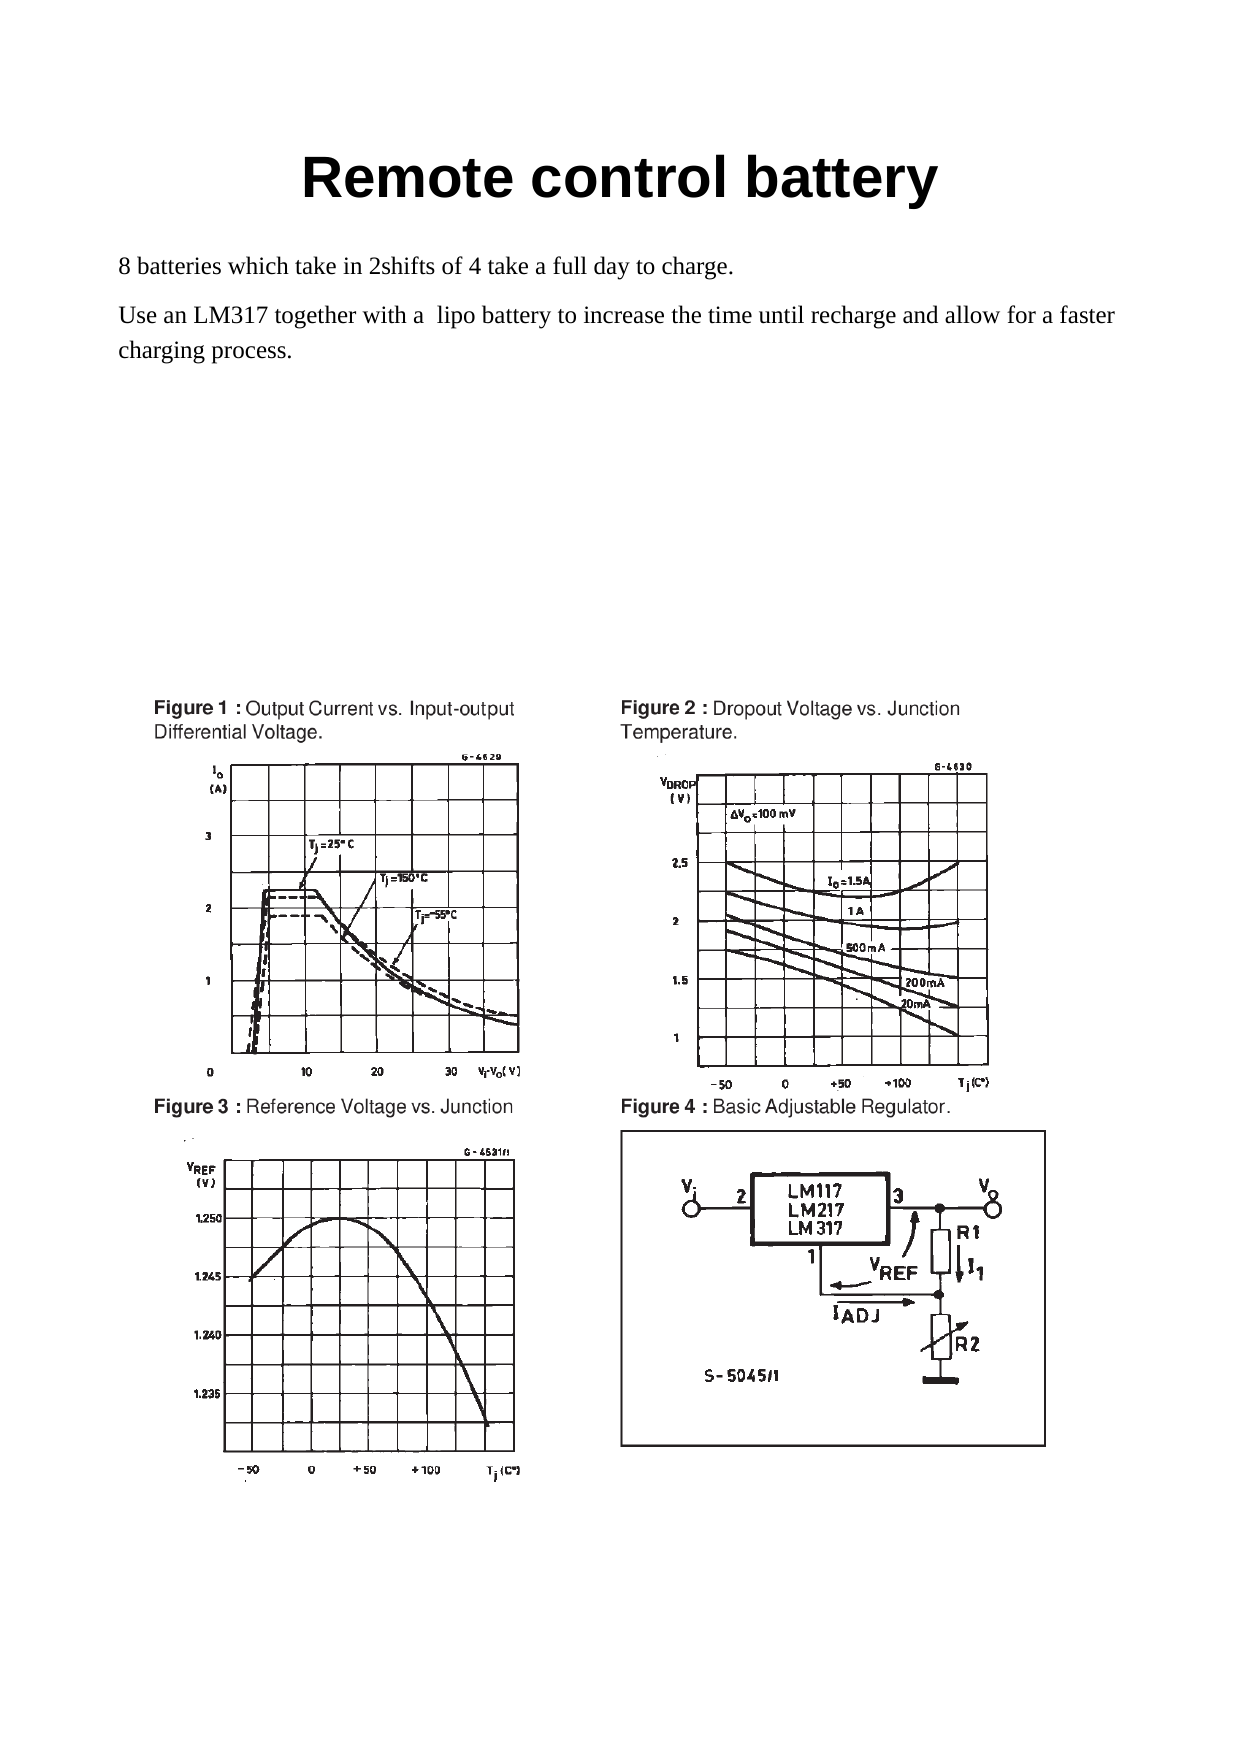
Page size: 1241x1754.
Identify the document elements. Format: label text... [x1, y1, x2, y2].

title Remote control battery [118, 143, 1122, 210]
text Use an LM317 together with a lipo battery to increase the time until recharge and allow for a faster charging process. [118, 301, 1122, 364]
picture [83, 684, 1088, 1488]
text 8 batteries which take in 2shifts of 4 take a full day to charge. [118, 251, 1122, 280]
